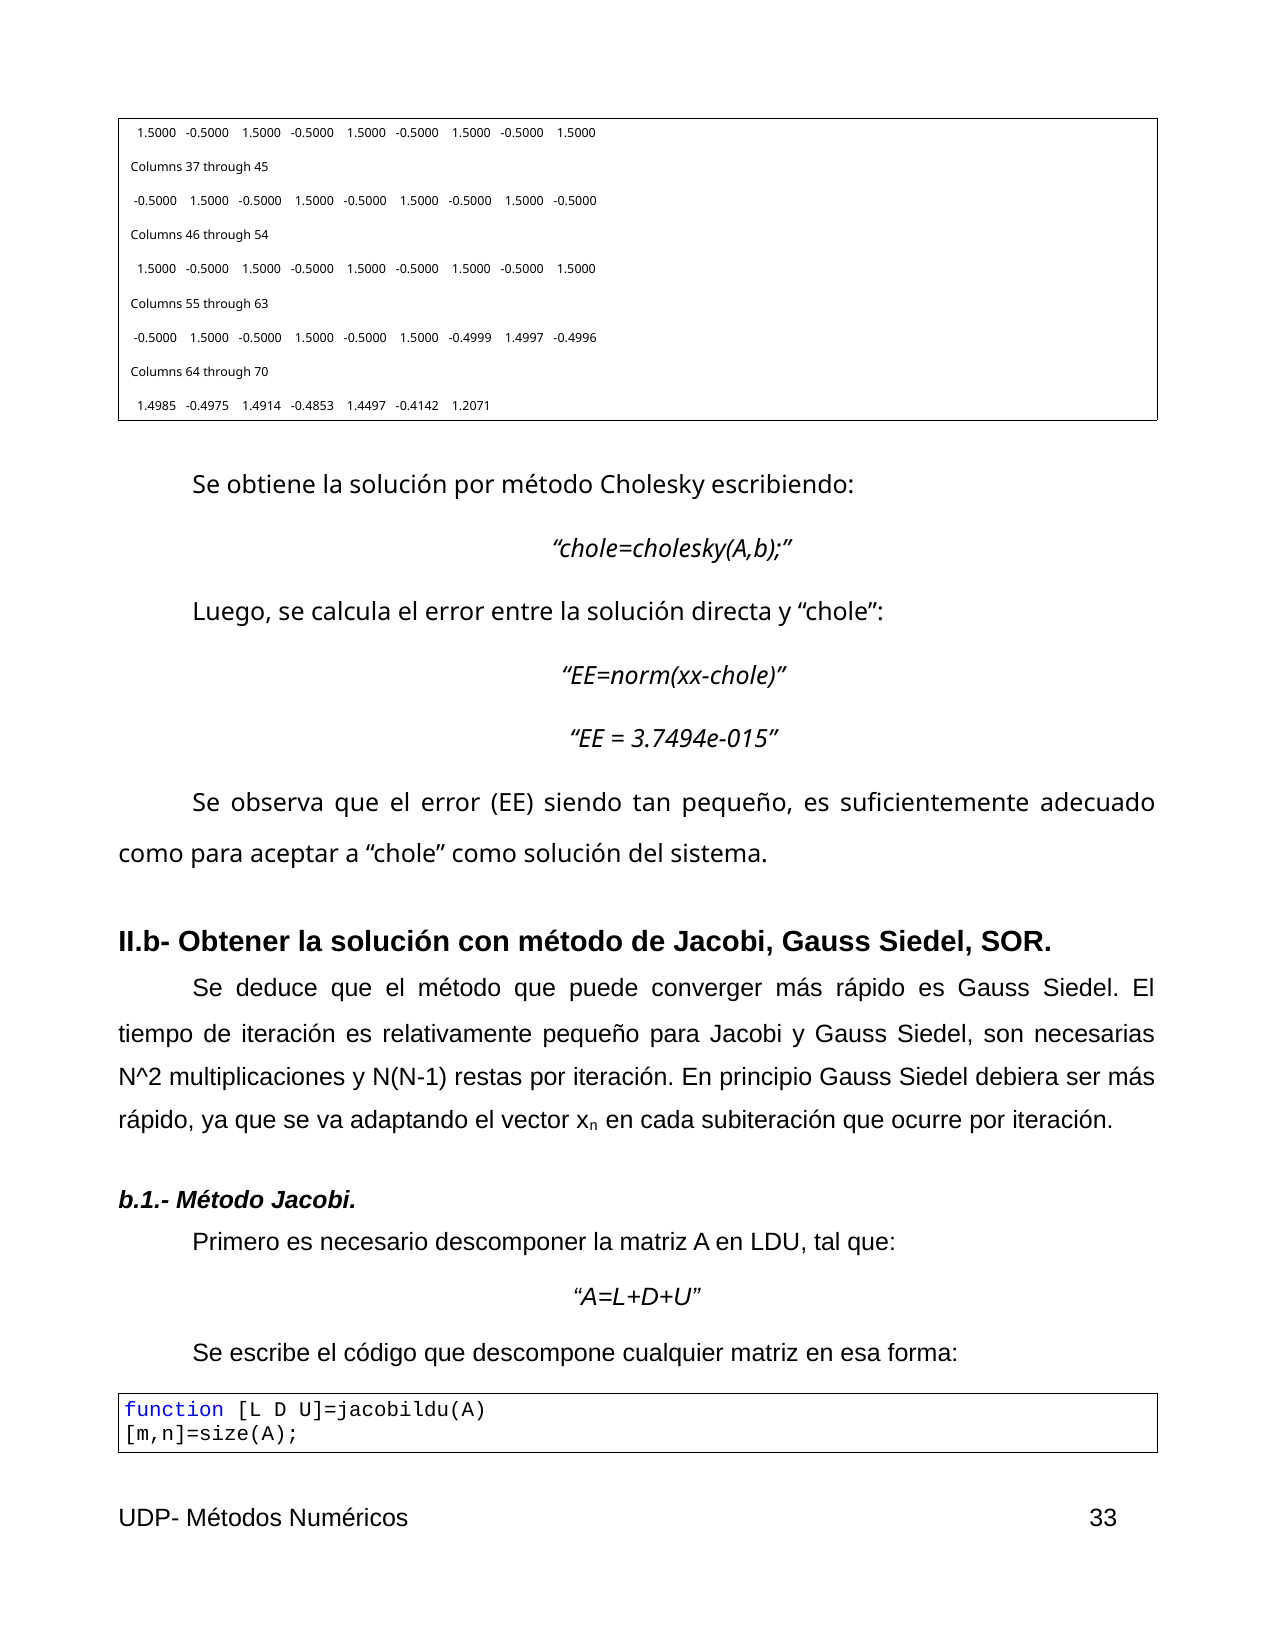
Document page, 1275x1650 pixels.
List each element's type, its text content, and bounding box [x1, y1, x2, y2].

subtitle b.1.- Método Jacobi. [118, 1185, 1157, 1214]
text “EE = 3.7494e-015” [118, 721, 1157, 755]
table_header function [L D U]=jacobildu(A) [m,n]=size(A); [119, 1394, 1157, 1452]
text Se deduce que el método que puede converger más rápido es Gauss Siedel. El tiempo de iteración es relativamente pequeño para Jacobi y Gauss Siedel, son necesarias N^2 multiplicaciones y N(N-1) restas por iteración. En principio Gauss Siedel debiera ser más rápido, ya que se va adaptando el vector xn en cada subiteración que ocurre por iteración. [118, 970, 1157, 1133]
text “A=L+D+U” [118, 1282, 1157, 1311]
text Se escribe el código que descompone cualquier matriz en esa forma: [118, 1338, 1157, 1366]
text “EE=norm(xx-chole)” [118, 657, 1157, 691]
text Se obtiene la solución por método Cholesky escribiendo: [118, 467, 1157, 501]
text Se observa que el error (EE) siendo tan pequeño, es suficientemente adecuado como para aceptar a “chole” como solución del sistema. [118, 784, 1157, 869]
text Primero es necesario descomponer la matriz A en LDU, tal que: [118, 1226, 1157, 1255]
subtitle II.b- Obtener la solución con método de Jacobi, Gauss Siedel, SOR. [118, 924, 1157, 958]
table_header 1.5000 -0.5000 1.5000 -0.5000 1.5000 -0.5000 1.5000 -0.5000 1.5000 Columns 37 through 45 -0.5000 1.5000 -0.5000 1.5000 -0.5000 1.5000 -0.5000 1.5000 -0.5000 Columns 46 through 54 1.5000 -0.5000 1.5000 -0.5000 1.5000 -0.5000 1.5000 -0.5000 1.5000 Columns 55 through 63 -0.5000 1.5000 -0.5000 1.5000 -0.5000 1.5000 -0.4999 1.4997 -0.4996 Columns 64 through 70 1.4985 -0.4975 1.4914 -0.4853 1.4497 -0.4142 1.2071 [119, 119, 1157, 420]
text “chole=cholesky(A,b);” [118, 530, 1157, 564]
text Luego, se calcula el error entre la solución directa y “chole”: [118, 594, 1157, 628]
